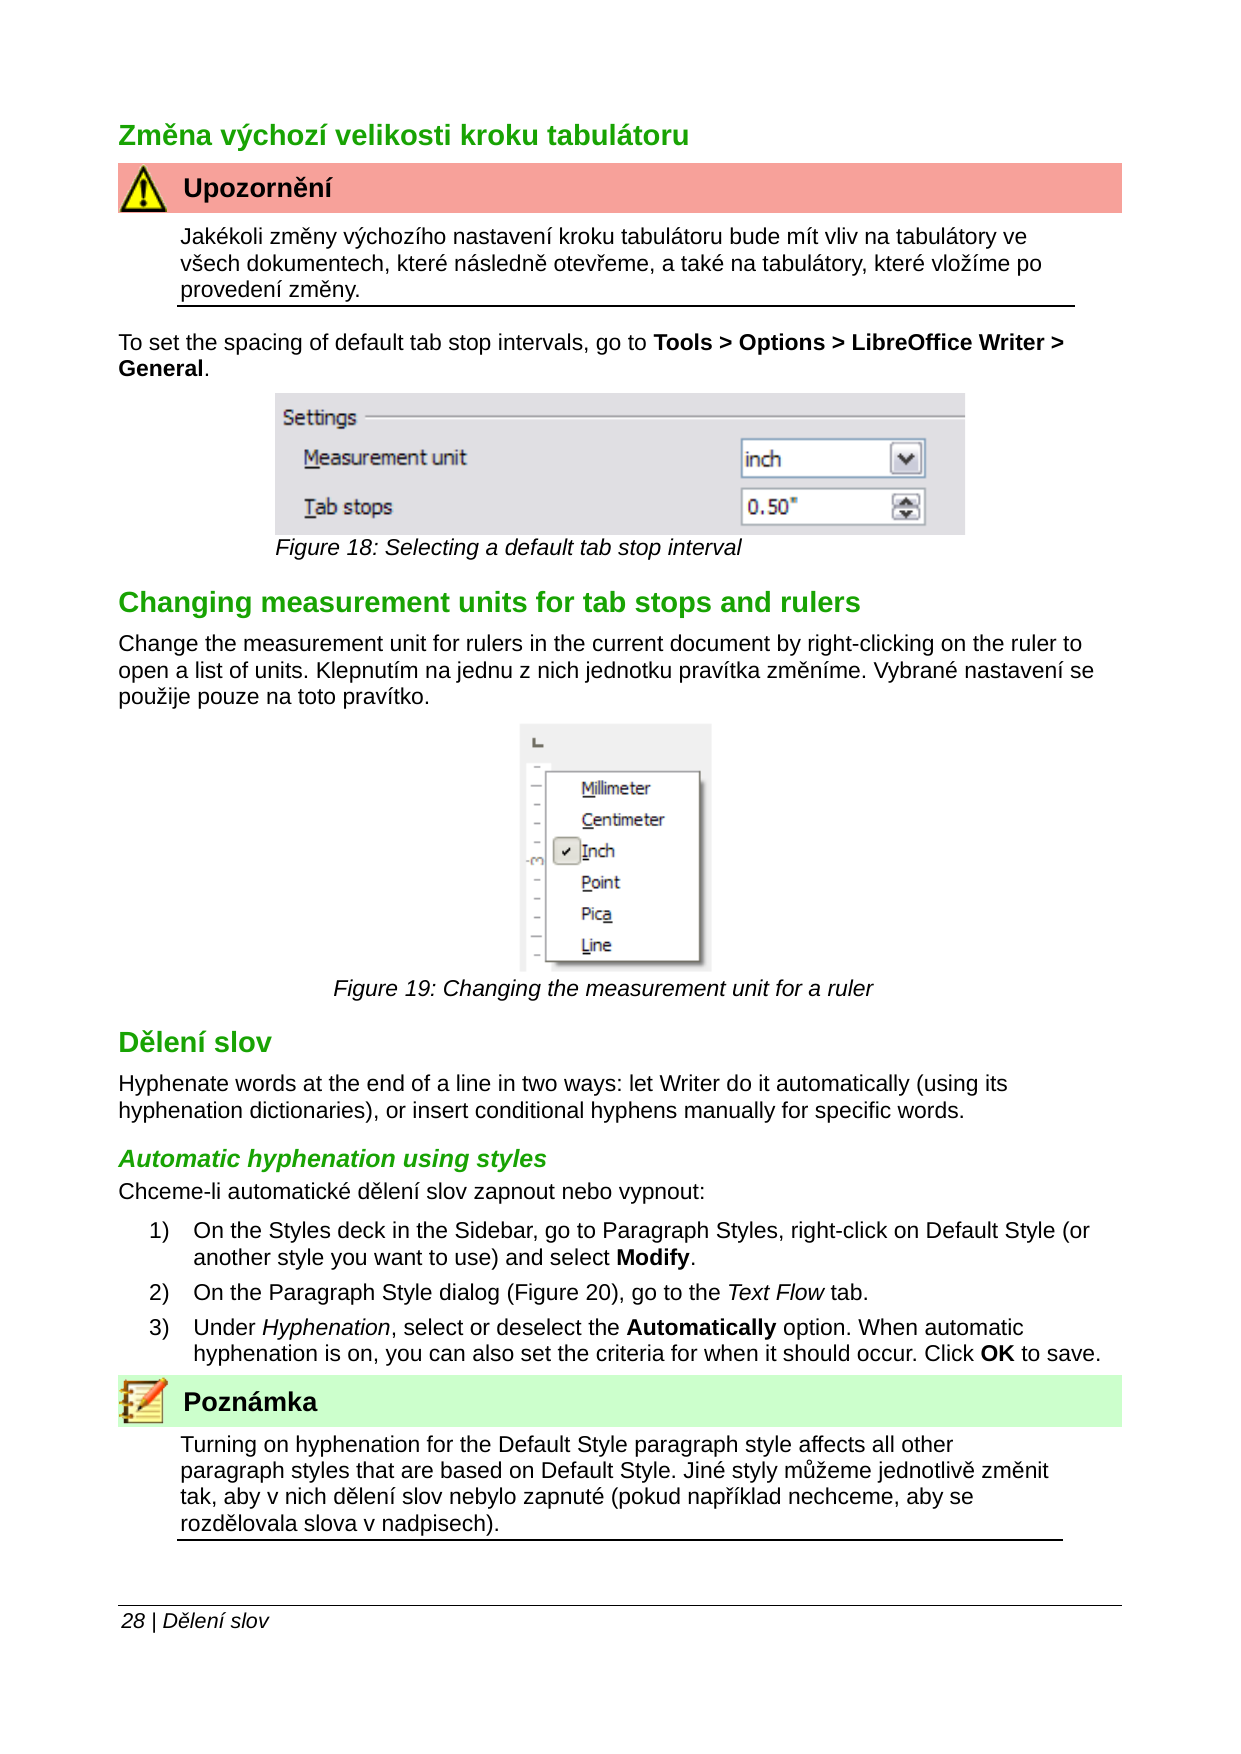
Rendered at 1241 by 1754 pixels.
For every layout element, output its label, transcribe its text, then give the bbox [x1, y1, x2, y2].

text Jakékoli změny výchozího nastavení kroku tabulátoru bude mít vliv na tabulátory ve všech dokumentech, které následně otevřeme, a také na tabulátory, které vložíme po provedení změny. [177, 220, 1075, 305]
text Figure 19: Changing the measurement unit for a ruler [333, 722, 907, 1001]
subtitle Automatic hyphenation using styles [118, 1143, 1122, 1172]
picture [517, 721, 715, 975]
text Hyphenate words at the end of a line in two ways: let Writer do it automatically (using its hyphenation dictionaries), or insert conditional hyphens manually for specific words. [118, 1070, 1122, 1123]
text Turning on hyphenation for the Default Style paragraph style affects all other paragraph styles that are based on Default Style. Jiné styly můžeme jednotlivě změnit tak, aby v nich dělení slov nebylo zapnuté (pokud například nechceme, aby se rozdělovala slova v nadpisech). [177, 1427, 1063, 1539]
text To set the spacing of default tab stop intervals, go to Tools > Options > LibreOffice Writer > General. [118, 328, 1122, 381]
list Chceme-li automatické dělení slov zapnout nebo vypnout: [118, 1178, 1122, 1204]
text Figure 18: Selecting a default tab stop interval [275, 535, 965, 561]
subtitle Změna výchozí velikosti kroku tabulátoru [118, 118, 1122, 152]
subtitle Changing measurement units for tab stops and rulers [118, 585, 1122, 618]
picture [275, 393, 966, 535]
picture [119, 1376, 170, 1427]
text Change the measurement unit for rulers in the current document by right-clicking on the ruler to open a list of units. Klepnutím na jednu z nich jednotku pravítka změníme. Vybrané nastavení se použije pouze na toto pravítko. [118, 630, 1122, 709]
picture [119, 164, 167, 212]
list On the Paragraph Style dialog (Figure 20), go to the Text Flow tab. [169, 1279, 1122, 1305]
list Under Hyphenation, select or deselect the Automatically option. When automatic hyphenation is on, you can also set the criteria for when it should occur. Click OK to save. [169, 1314, 1122, 1367]
subtitle Upozornění [118, 163, 1122, 213]
list On the Styles deck in the Sidebar, go to Paragraph Styles, right-click on Default Style (or another style you want to use) and select Modify. [169, 1217, 1122, 1270]
subtitle Poznámka [118, 1375, 1122, 1427]
subtitle Dělení slov [118, 1025, 1122, 1058]
